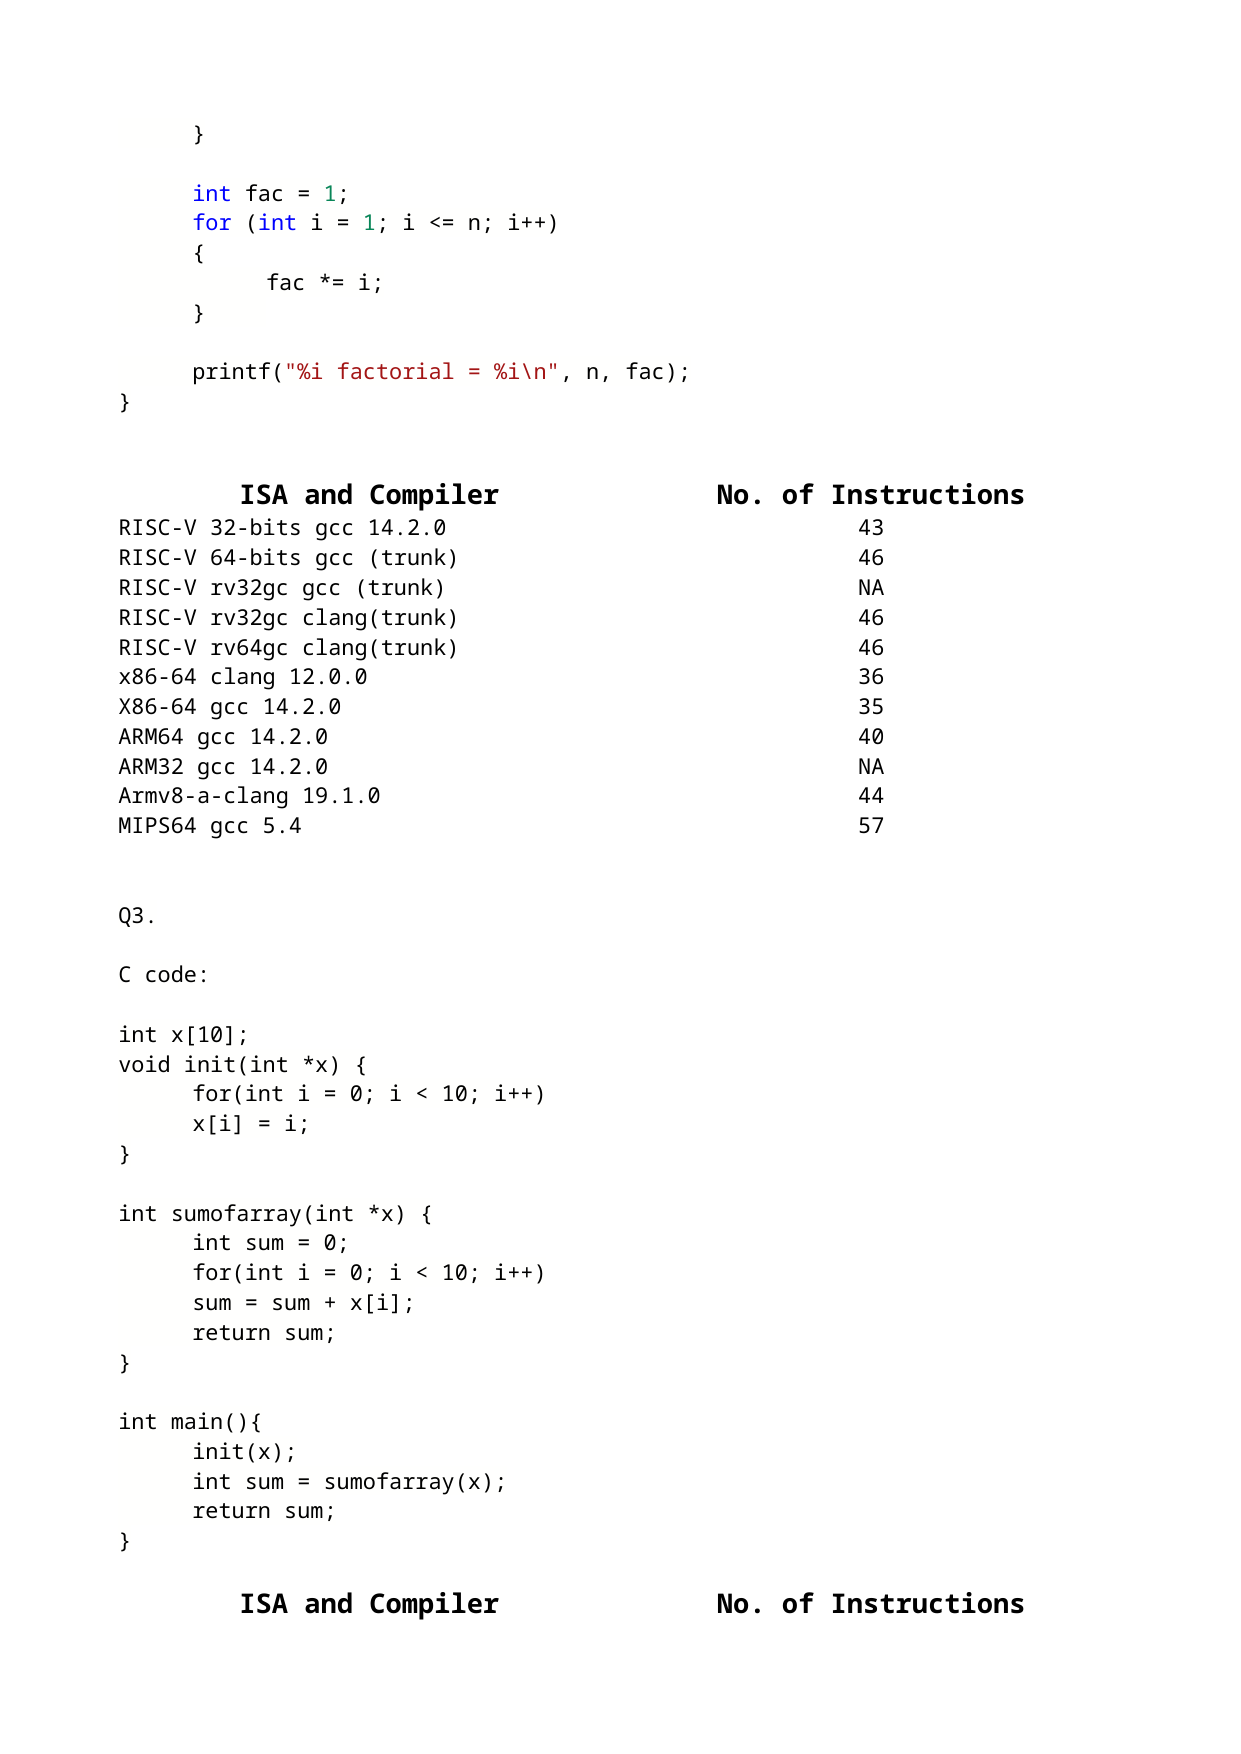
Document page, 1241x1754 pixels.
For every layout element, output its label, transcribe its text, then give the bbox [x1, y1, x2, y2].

text int fac = 1; [118, 178, 1122, 207]
table_cell RISC-V rv64gc clang(trunk) [118, 631, 620, 661]
text fac *= i; [118, 267, 1122, 297]
text } [118, 386, 1122, 416]
table_cell x86-64 clang 12.0.0 [118, 661, 620, 691]
table_cell 40 [620, 721, 1122, 751]
text int main(){ [118, 1406, 1122, 1436]
table_header No. of Instructions [620, 1585, 1122, 1622]
text Q3. [118, 899, 1122, 929]
text for (int i = 1; i <= n; i++) [118, 207, 1122, 237]
table_header ISA and Compiler [118, 475, 620, 512]
table_cell 35 [620, 691, 1122, 721]
table_cell 36 [620, 661, 1122, 691]
table_cell RISC-V rv32gc clang(trunk) [118, 602, 620, 631]
text x[i] = i; [118, 1108, 1122, 1138]
text { [118, 237, 1122, 267]
text } [118, 297, 1122, 327]
table_cell 46 [620, 602, 1122, 631]
table_cell 44 [620, 780, 1122, 810]
table_cell ARM32 gcc 14.2.0 [118, 751, 620, 780]
table_cell RISC-V 32-bits gcc 14.2.0 [118, 512, 620, 542]
table_cell 46 [620, 542, 1122, 572]
text for(int i = 0; i < 10; i++) [118, 1078, 1122, 1108]
text int sumofarray(int *x) { [118, 1197, 1122, 1227]
table_header ISA and Compiler [118, 1585, 620, 1622]
table_cell MIPS64 gcc 5.4 [118, 810, 620, 840]
text int x[10]; [118, 1019, 1122, 1048]
text sum = sum + x[i]; [118, 1287, 1122, 1317]
table_cell 57 [620, 810, 1122, 840]
table_cell NA [620, 751, 1122, 780]
table_cell X86-64 gcc 14.2.0 [118, 691, 620, 721]
table_header No. of Instructions [620, 475, 1122, 512]
text int sum = 0; [118, 1227, 1122, 1257]
table_cell RISC-V 64-bits gcc (trunk) [118, 542, 620, 572]
table_cell 43 [620, 512, 1122, 542]
table_cell ARM64 gcc 14.2.0 [118, 721, 620, 751]
text init(x); [118, 1436, 1122, 1466]
text return sum; [118, 1495, 1122, 1525]
text for(int i = 0; i < 10; i++) [118, 1257, 1122, 1287]
table_cell 46 [620, 631, 1122, 661]
table_cell NA [620, 572, 1122, 602]
text } [118, 1346, 1122, 1376]
text return sum; [118, 1317, 1122, 1346]
text } [118, 1525, 1122, 1555]
text void init(int *x) { [118, 1048, 1122, 1078]
table_cell RISC-V rv32gc gcc (trunk) [118, 572, 620, 602]
table_cell Armv8-a-clang 19.1.0 [118, 780, 620, 810]
text C code: [118, 959, 1122, 989]
text printf("%i factorial = %i\n", n, fac); [118, 356, 1122, 386]
text } [118, 1138, 1122, 1168]
text int sum = sumofarray(x); [118, 1466, 1122, 1495]
text } [118, 118, 1122, 148]
